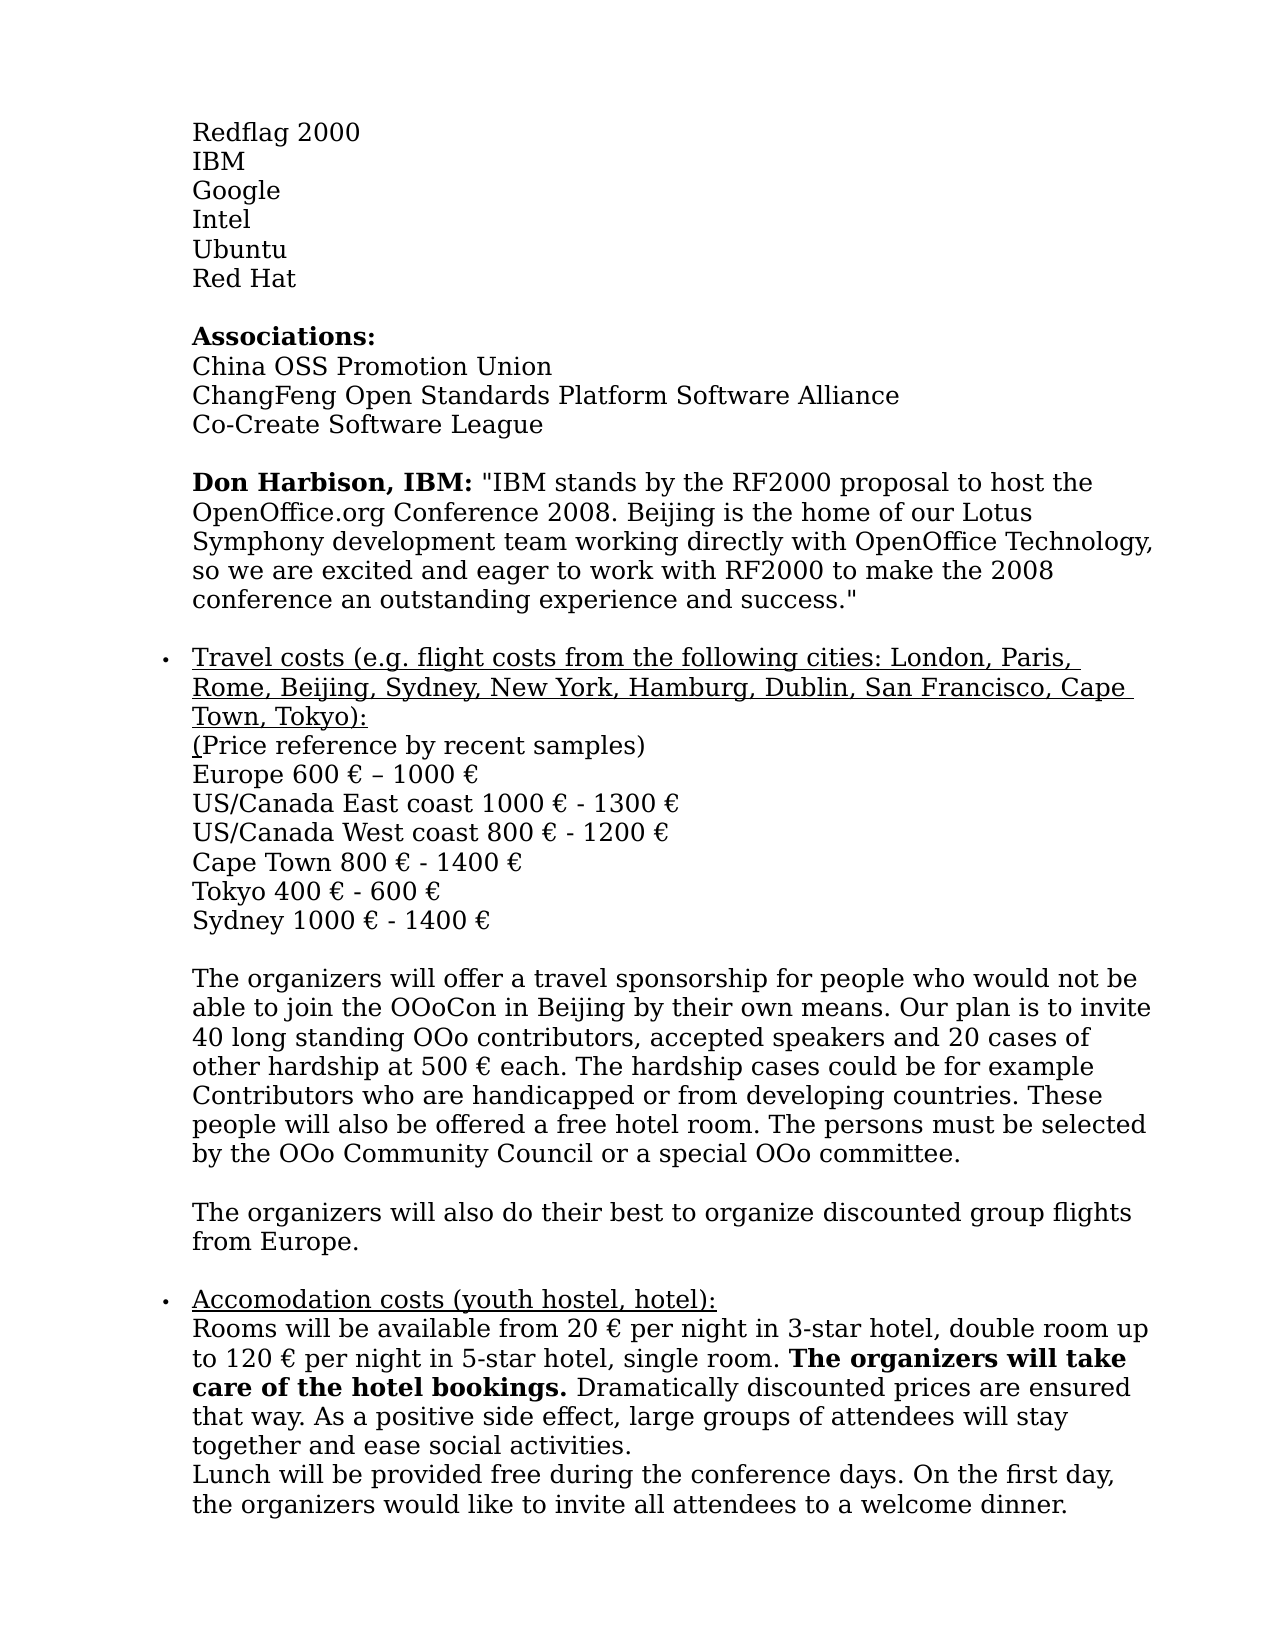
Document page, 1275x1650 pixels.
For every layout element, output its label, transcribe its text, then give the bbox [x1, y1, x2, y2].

list Redflag 2000 IBM Google Intel Ubuntu Red Hat Associations: China OSS Promotion Union ChangFeng Open Standards Platform Software Alliance Co-Create Software League Don Harbison, IBM: "IBM stands by the RF2000 proposal to host the OpenOffice.org Conference 2008. Beijing is the home of our Lotus Symphony development team working directly with OpenOffice Technology, so we are excited and eager to work with RF2000 to make the 2008 conference an outstanding experience and success." [162, 118, 1157, 643]
list Accomodation costs (youth hostel, hotel): Rooms will be available from 20 € per night in 3-star hotel, double room up to 120 € per night in 5-star hotel, single room. The organizers will take care of the hotel bookings. Dramatically discounted prices are ensured that way. As a positive side effect, large groups of attendees will stay together and ease social activities. Lunch will be provided free during the conference days. On the first day, the organizers would like to invite all attendees to a welcome dinner. [162, 1285, 1157, 1519]
list Travel costs (e.g. flight costs from the following cities: London, Paris, Rome, Beijing, Sydney, New York, Hamburg, Dublin, San Francisco, Cape Town, Tokyo): (Price reference by recent samples) Europe 600 € – 1000 € US/Canada East coast 1000 € - 1300 € US/Canada West coast 800 € - 1200 € Cape Town 800 € - 1400 € Tokyo 400 € - 600 € Sydney 1000 € - 1400 € The organizers will offer a travel sponsorship for people who would not be able to join the OOoCon in Beijing by their own means. Our plan is to invite 40 long standing OOo contributors, accepted speakers and 20 cases of other hardship at 500 € each. The hardship cases could be for example Contributors who are handicapped or from developing countries. These people will also be offered a free hotel room. The persons must be selected by the OOo Community Council or a special OOo committee. The organizers will also do their best to organize discounted group flights from Europe. [162, 643, 1157, 1285]
